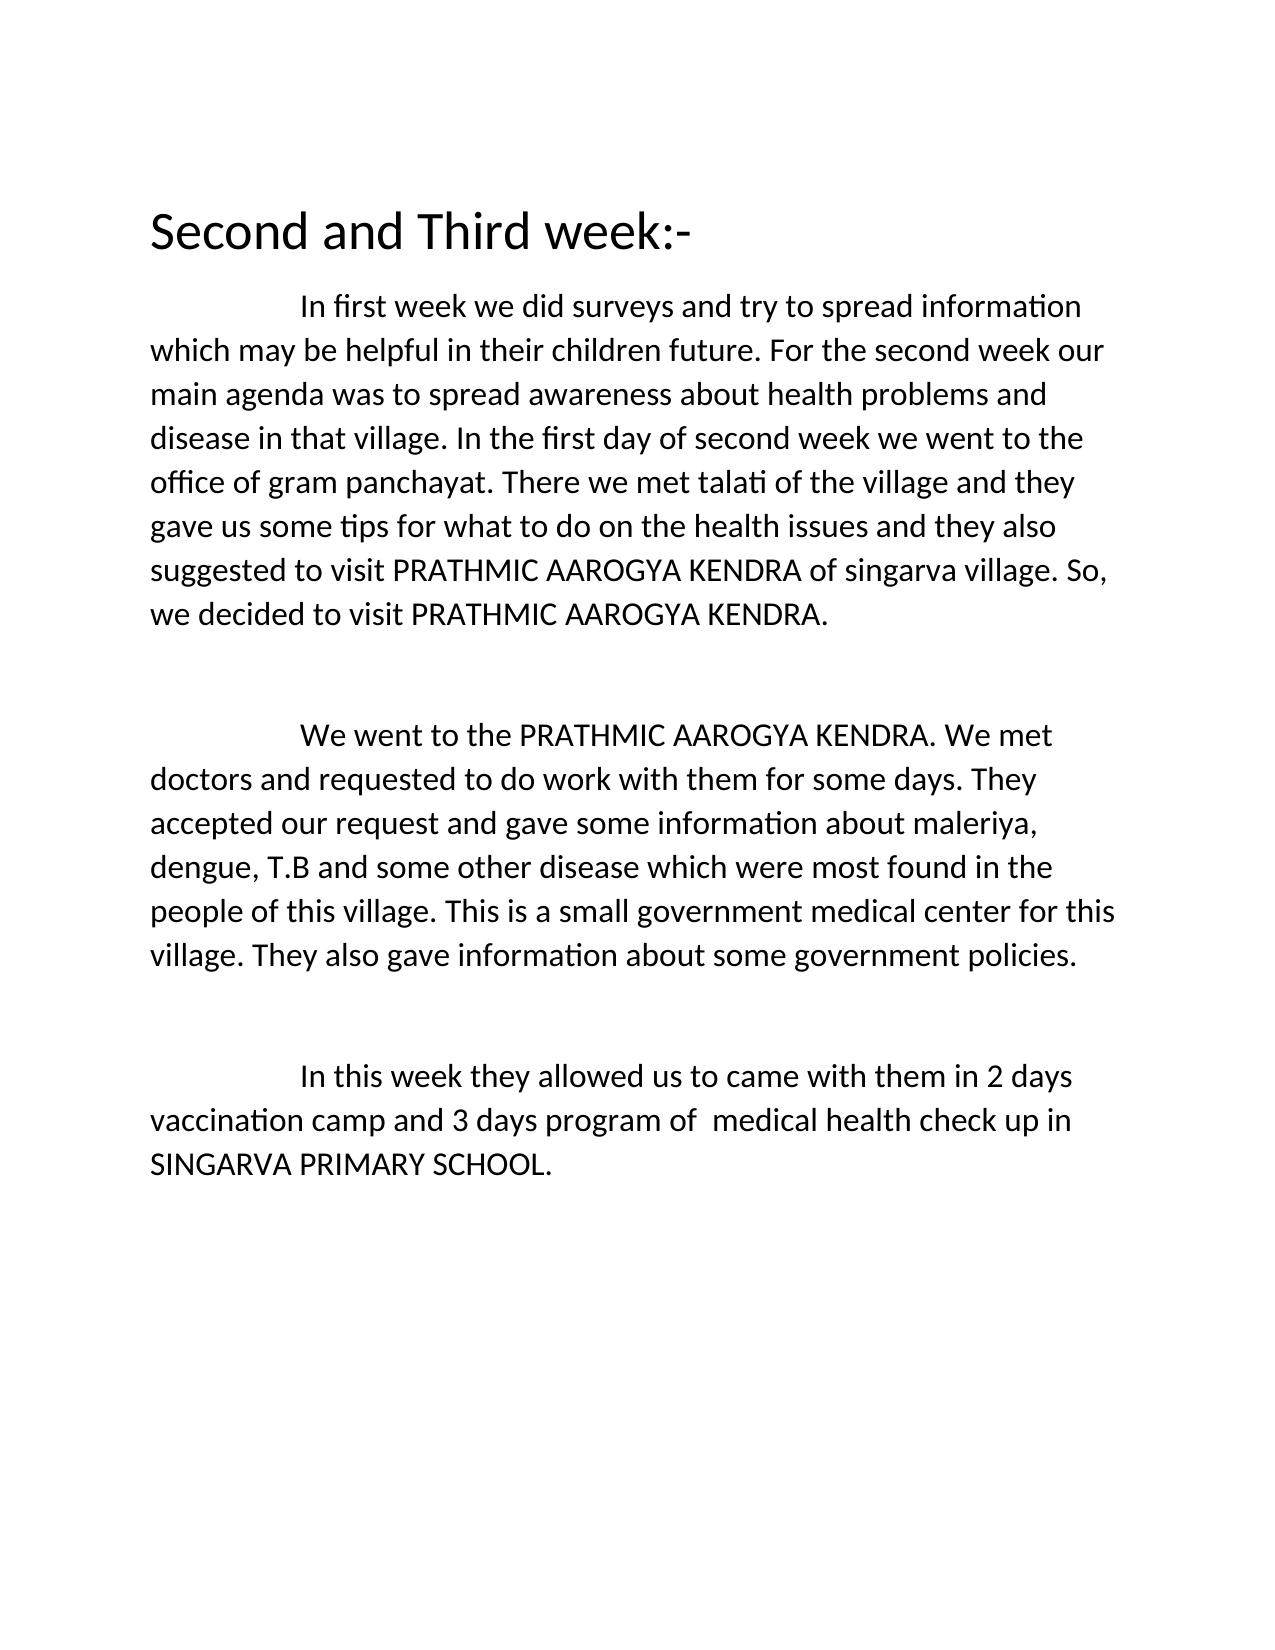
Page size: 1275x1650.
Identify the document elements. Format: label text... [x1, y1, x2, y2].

list In first week we did surveys and try to spread information which may be helpful in their children future. For the second week our main agenda was to spread awareness about health problems and disease in that village. In the first day of second week we went to the office of gram panchayat. There we met talati of the village and they gave us some tips for what to do on the health issues and they also suggested to visit PRATHMIC AAROGYA KENDRA of singarva village. So, we decided to visit PRATHMIC AAROGYA KENDRA. [150, 285, 1125, 633]
list Second and Third week:- [150, 197, 1125, 263]
list In this week they allowed us to came with them in 2 days vaccination camp and 3 days program of medical health check up in SINGARVA PRIMARY SCHOOL. [150, 1055, 1125, 1183]
list We went to the PRATHMIC AAROGYA KENDRA. We met doctors and requested to do work with them for some days. They accepted our request and gave some information about maleriya, dengue, T.B and some other disease which were most found in the people of this village. This is a small government medical center for this village. They also gave information about some government policies. [150, 714, 1125, 974]
